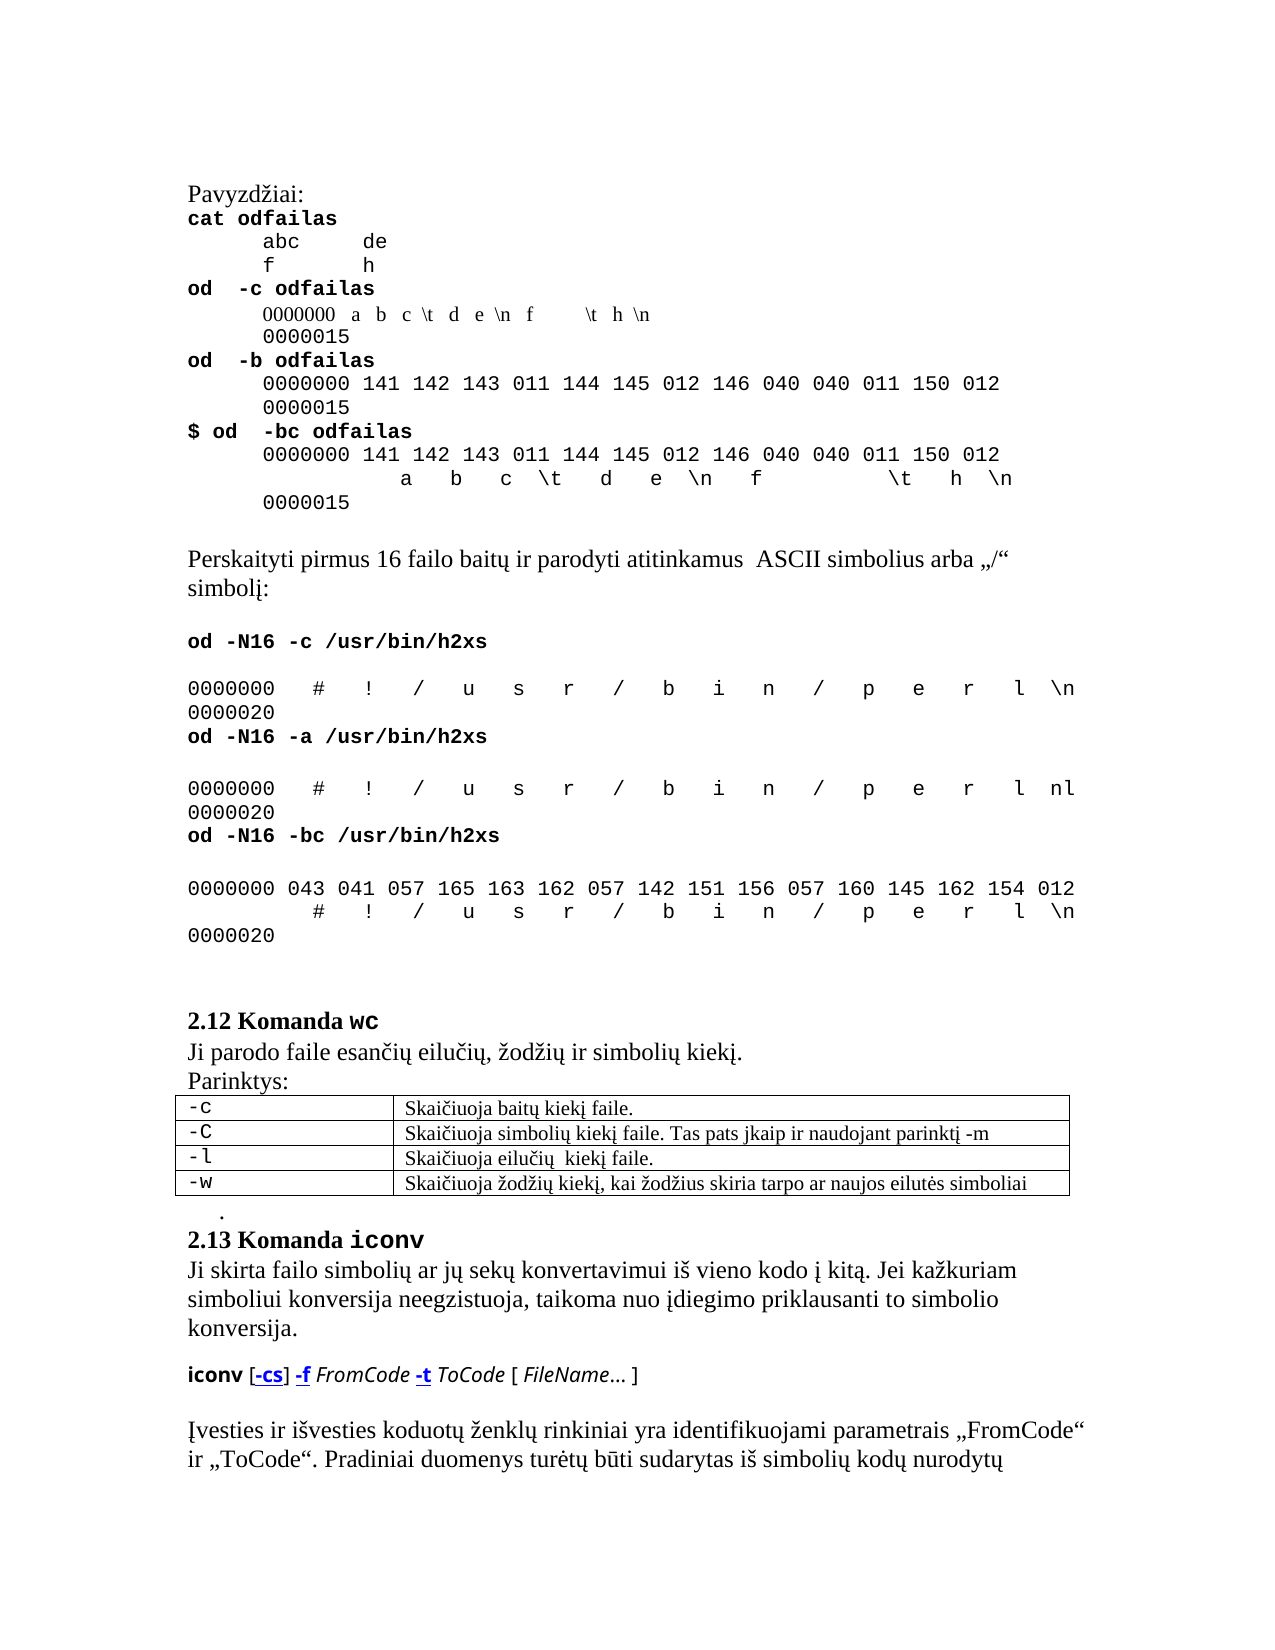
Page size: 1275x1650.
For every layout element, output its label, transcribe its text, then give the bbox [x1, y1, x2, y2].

text Ji parodo faile esančių eilučių, žodžių ir simbolių kiekį. [187, 1037, 1087, 1066]
text 0000000 043 041 057 165 163 162 057 142 151 156 057 160 145 162 154 012 [187, 878, 1087, 901]
text cat odfailas [187, 207, 1087, 231]
text 0000020 [187, 702, 1087, 726]
text Pavyzdžiai: [187, 179, 1087, 207]
table_cell Skaičiuoja simbolių kiekį faile. Tas pats jkaip ir naudojant parinktį -m [394, 1121, 1069, 1145]
text 2.12 Komanda wc [187, 1006, 1087, 1037]
text Ji skirta failo simbolių ar jų sekų konvertavimui iš vieno kodo į kitą. Jei kažkuriam simboliui konversija neegzistuoja, taikoma nuo įdiegimo priklausanti to simbolio konversija. [187, 1256, 1087, 1342]
text Perskaityti pirmus 16 failo baitų ir parodyti atitinkamus ASCII simbolius arba „/“ simbolį: [187, 544, 1087, 602]
text 0000015 [262, 326, 1087, 350]
text 0000000 # ! / u s r / b i n / p e r l \n [187, 678, 1087, 702]
text Parinktys: [187, 1066, 1087, 1094]
text abc de [262, 231, 1087, 255]
text 0000000 # ! / u s r / b i n / p e r l nl [187, 778, 1087, 802]
text 0000020 [187, 925, 1087, 949]
table_cell Skaičiuoja žodžių kiekį, kai žodžius skiria tarpo ar naujos eilutės simboliai [394, 1171, 1069, 1195]
table_header Skaičiuoja baitų kiekį faile. [394, 1096, 1069, 1120]
text 0000015 [262, 492, 1087, 515]
table_cell -w [176, 1171, 393, 1195]
text . [187, 1196, 1087, 1225]
text 2.13 Komanda iconv [187, 1225, 1087, 1256]
text od -c odfailas [187, 278, 1087, 302]
text 0000015 [262, 397, 1087, 421]
text f h [262, 255, 1087, 278]
table_header -c [176, 1096, 393, 1120]
text 0000020 [187, 802, 1087, 825]
table_cell -l [176, 1146, 393, 1170]
text a b c \t d e \n f \t h \n [262, 468, 1087, 492]
text Įvesties ir išvesties koduotų ženklų rinkiniai yra identifikuojami parametrais „FromCode“ ir „ToCode“. Pradiniai duomenys turėtų būti sudarytas iš simbolių kodų nurodytų [187, 1415, 1087, 1472]
text od -N16 -c /usr/bin/h2xs [187, 631, 1087, 655]
text # ! / u s r / b i n / p e r l \n [187, 901, 1087, 925]
text 0000000 141 142 143 011 144 145 012 146 040 040 011 150 012 [262, 373, 1087, 397]
text 0000000 a b c \t d e \n f \t h \n [262, 302, 1087, 326]
text od -N16 -bc /usr/bin/h2xs [187, 825, 1087, 849]
text 0000000 141 142 143 011 144 145 012 146 040 040 011 150 012 [262, 444, 1087, 468]
text iconv [-cs] -f FromCode -t ToCode [ FileName... ] [187, 1361, 1087, 1389]
text od -b odfailas [187, 350, 1087, 373]
table_cell Skaičiuoja eilučių kiekį faile. [394, 1146, 1069, 1170]
table_cell -C [176, 1121, 393, 1145]
text od -N16 -a /usr/bin/h2xs [187, 726, 1087, 749]
text $ od -bc odfailas [187, 421, 1087, 444]
